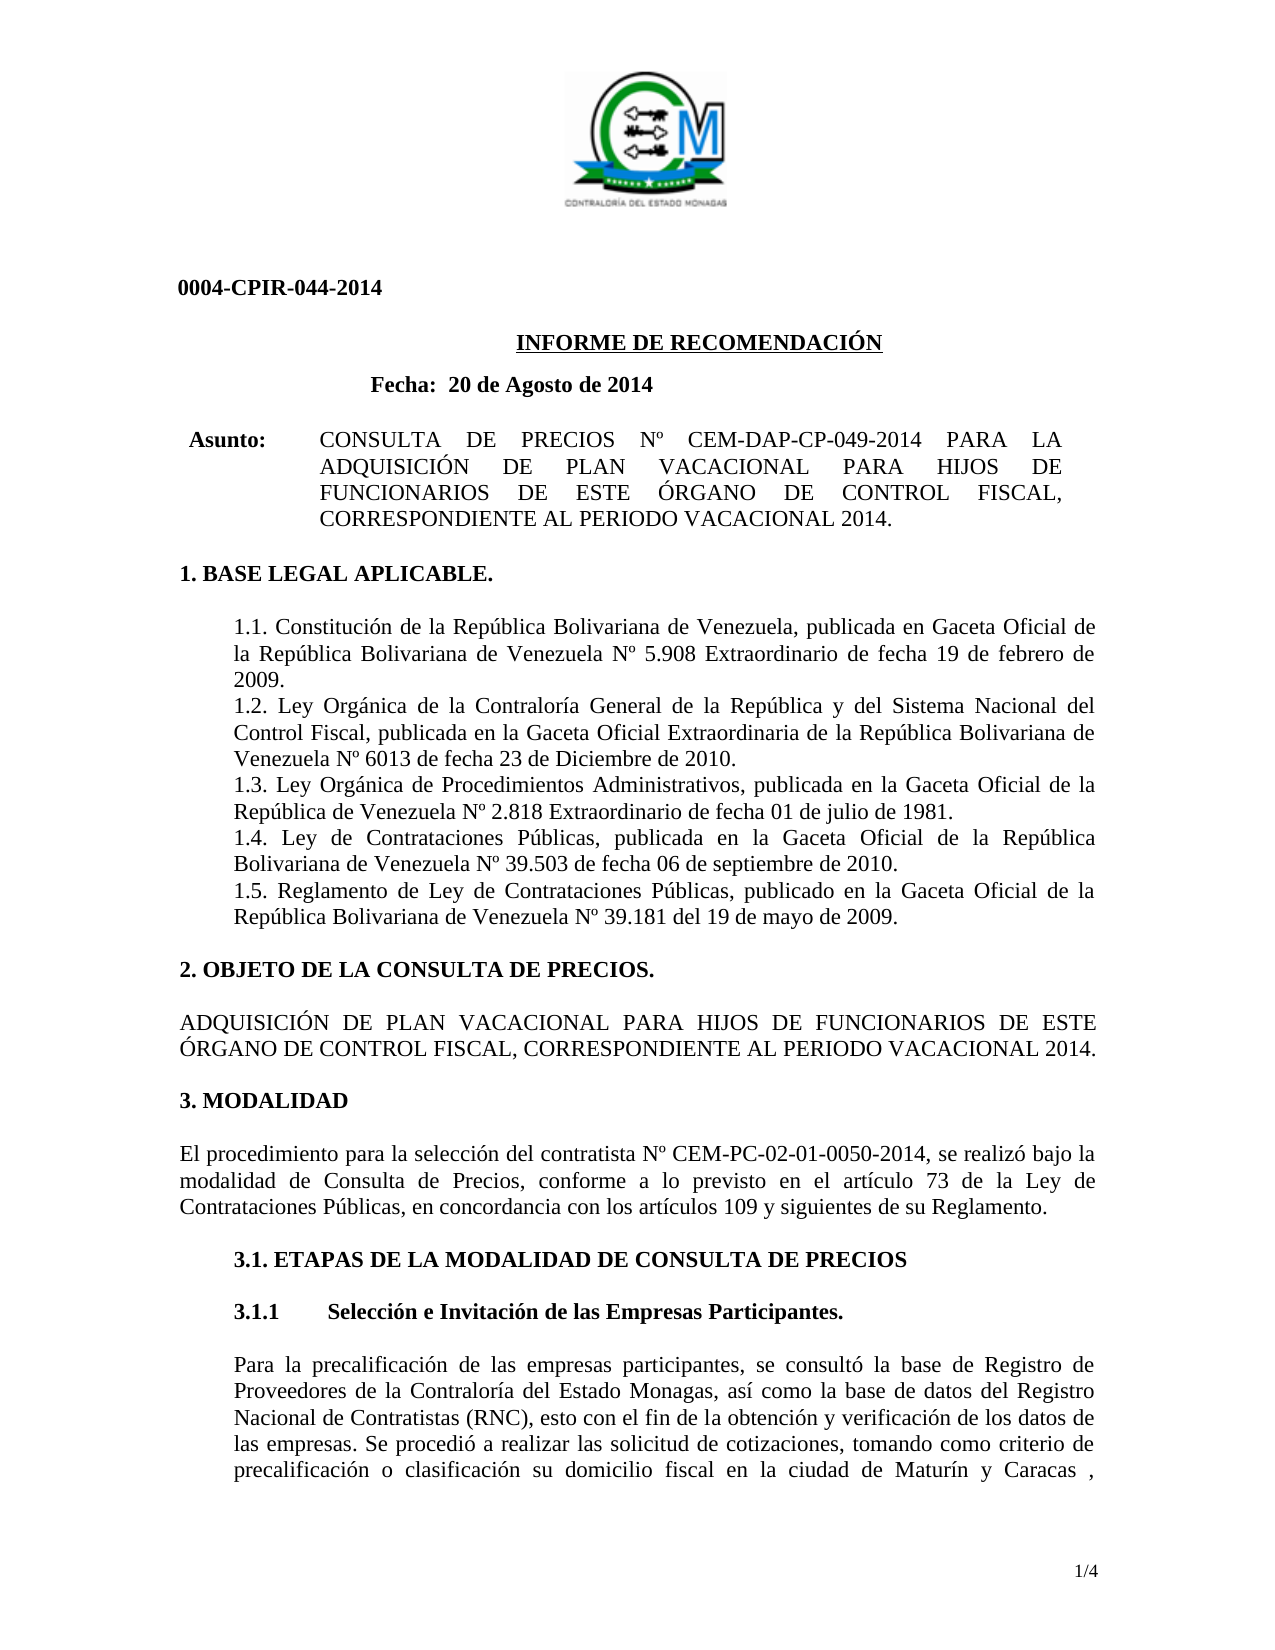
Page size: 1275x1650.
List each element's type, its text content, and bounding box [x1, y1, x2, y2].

table_header INFORME DE RECOMENDACIÓN [359, 313, 1039, 371]
text 1.2. Ley Orgánica de la Contraloría General de la República y del Sistema Nacional del Control Fiscal, publicada en la Gaceta Oficial Extraordinaria de la República Bolivariana de Venezuela Nº 6013 de fecha 23 de Diciembre de 2010. [233, 692, 1095, 771]
text 1.4. Ley de Contrataciones Públicas, publicada en la Gaceta Oficial de la República Bolivariana de Venezuela Nº 39.503 de fecha 06 de septiembre de 2010. [233, 824, 1095, 877]
text 0004-CPIR-044-2014 [177, 274, 1098, 301]
text 1.1. Constitución de la República Bolivariana de Venezuela, publicada en Gaceta Oficial de la República Bolivariana de Venezuela Nº 5.908 Extraordinario de fecha 19 de febrero de 2009. [233, 613, 1095, 692]
text 3.1. ETAPAS DE LA MODALIDAD DE CONSULTA DE PRECIOS [233, 1246, 1096, 1272]
text Para la precalificación de las empresas participantes, se consultó la base de Registro de Proveedores de la Contraloría del Estado Monagas, así como la base de datos del Registro Nacional de Contratistas (RNC), esto con el fin de la obtención y verificación de los datos de las empresas. Se procedió a realizar las solicitud de cotizaciones, tomando como criterio de precalificación o clasificación su domicilio fiscal en la ciudad de Maturín y Caracas , [233, 1351, 1094, 1483]
text El procedimiento para la selección del contratista Nº CEM-PC-02-01-0050-2014, se realizó bajo la modalidad de Consulta de Precios, conforme a lo previsto en el artículo 73 de la Ley de Contrataciones Públicas, en concordancia con los artículos 109 y siguientes de su Reglamento. [179, 1140, 1096, 1219]
text 1.5. Reglamento de Ley de Contrataciones Públicas, publicado en la Gaceta Oficial de la República Bolivariana de Venezuela Nº 39.181 del 19 de mayo de 2009. [233, 877, 1095, 929]
picture [562, 69, 730, 210]
text 1. BASE LEGAL APLICABLE. [179, 561, 1096, 587]
text 3. MODALIDAD [179, 1088, 1096, 1114]
table_header Asunto: [177, 426, 308, 532]
list Selección e Invitación de las Empresas Participantes. [233, 1298, 1096, 1325]
text 1.3. Ley Orgánica de Procedimientos Administrativos, publicada en la Gaceta Oficial de la República de Venezuela Nº 2.818 Extraordinario de fecha 01 de julio de 1981. [233, 771, 1095, 824]
text 2. OBJETO DE LA CONSULTA DE PRECIOS. [179, 956, 1096, 982]
table_cell Fecha: 20 de Agosto de 2014 [359, 371, 1039, 398]
text ADQUISICIÓN DE PLAN VACACIONAL PARA HIJOS DE FUNCIONARIOS DE ESTE ÓRGANO DE CONTROL FISCAL, CORRESPONDIENTE AL PERIODO VACACIONAL 2014. [179, 1008, 1098, 1061]
table_header CONSULTA DE PRECIOS Nº CEM-DAP-CP-049-2014 PARA LA ADQUISICIÓN DE PLAN VACACIONAL PARA HIJOS DE FUNCIONARIOS DE ESTE ÓRGANO DE CONTROL FISCAL, CORRESPONDIENTE AL PERIODO VACACIONAL 2014. [308, 426, 1074, 532]
